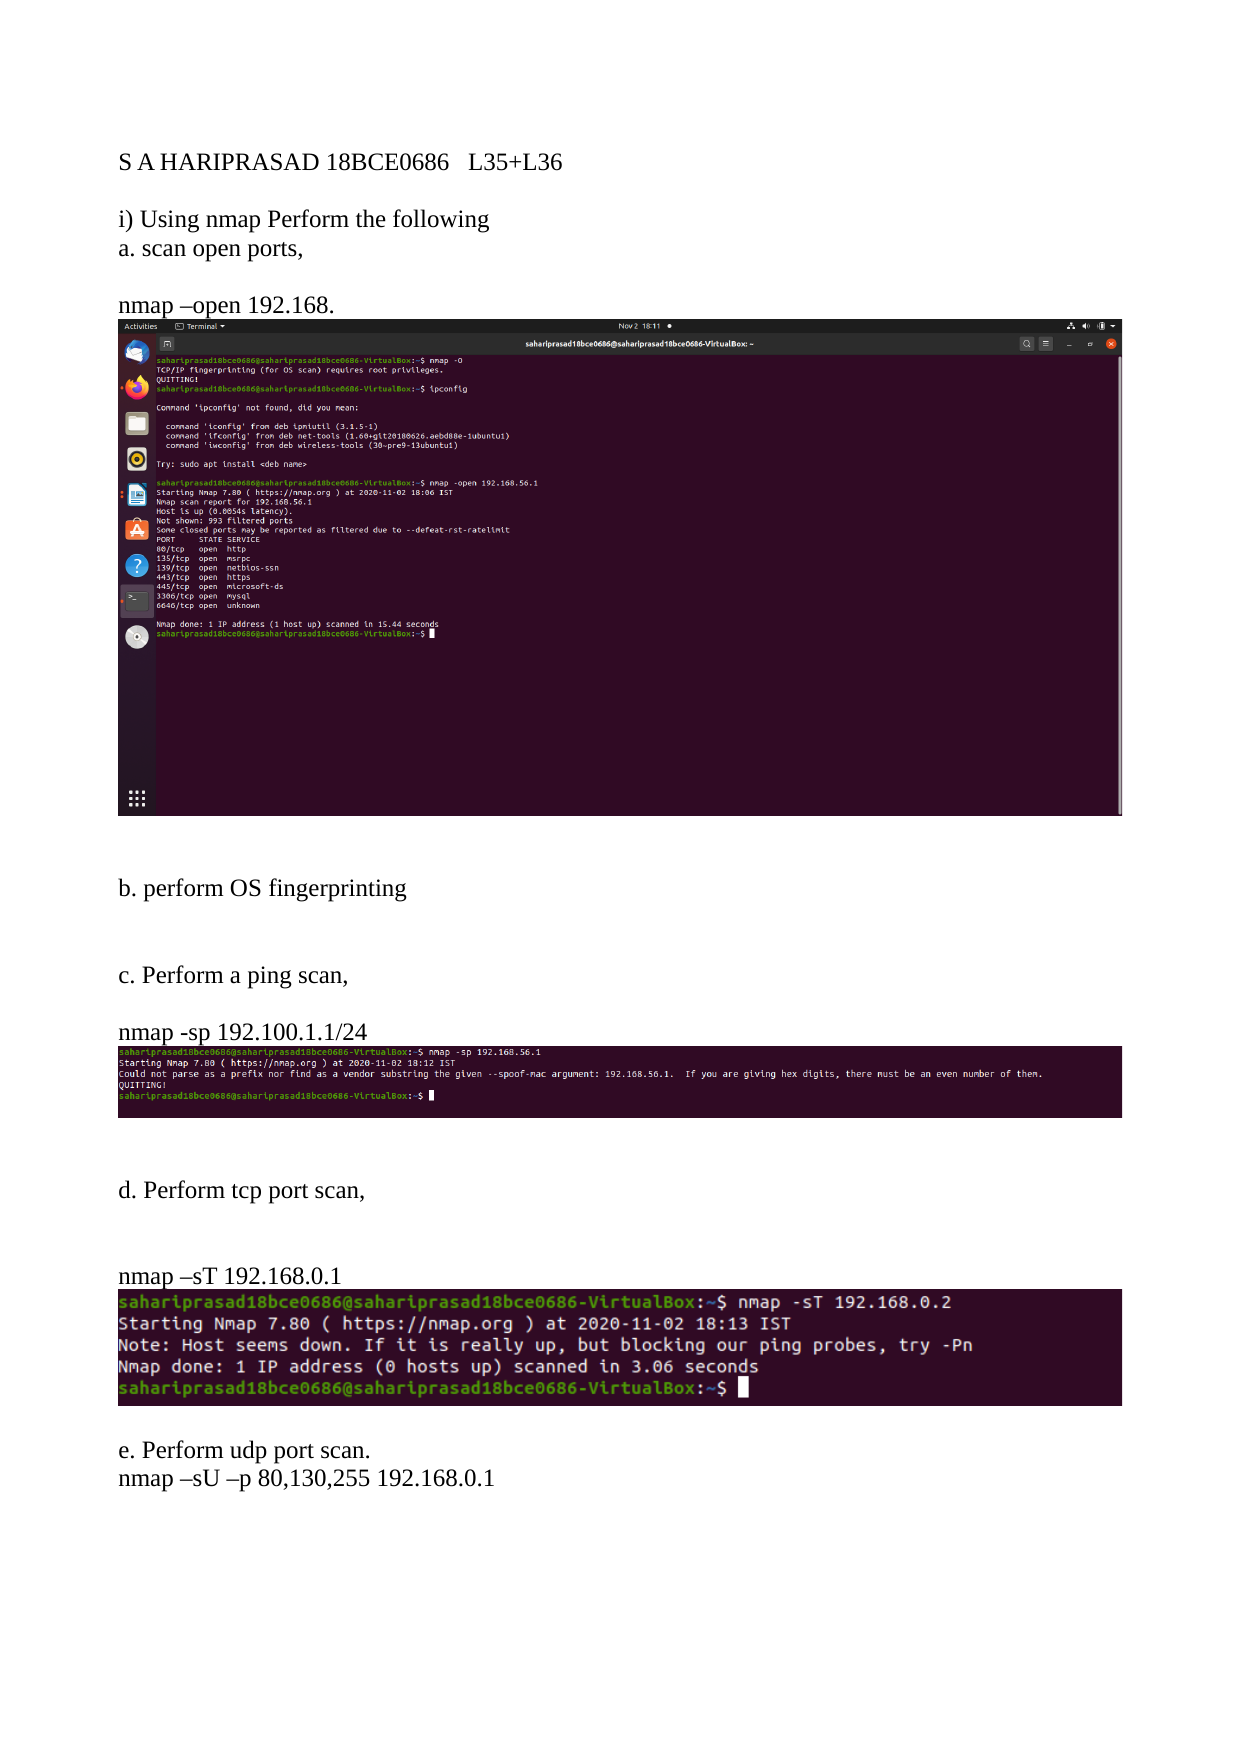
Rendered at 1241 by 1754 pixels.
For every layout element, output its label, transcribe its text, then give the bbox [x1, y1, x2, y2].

text a. scan open ports, [118, 233, 1122, 262]
text c. Perform a ping scan, [118, 960, 1122, 988]
text S A HARIPRASAD 18BCE0686 L35+L36 [118, 147, 1122, 176]
text nmap -sp 192.100.1.1/24 [118, 1017, 1122, 1046]
picture [118, 319, 1123, 816]
text e. Perform udp port scan. [118, 1435, 1122, 1463]
picture [118, 1289, 1123, 1406]
text i) Using nmap Perform the following [118, 204, 1122, 233]
picture [118, 1046, 1123, 1118]
text nmap –sU –p 80,130,255 192.168.0.1 [118, 1463, 1122, 1492]
text b. perform OS fingerprinting [118, 873, 1122, 902]
text nmap –open 192.168. [118, 291, 1122, 319]
text nmap –sT 192.168.0.1 [118, 1261, 1122, 1289]
text d. Perform tcp port scan, [118, 1175, 1122, 1203]
